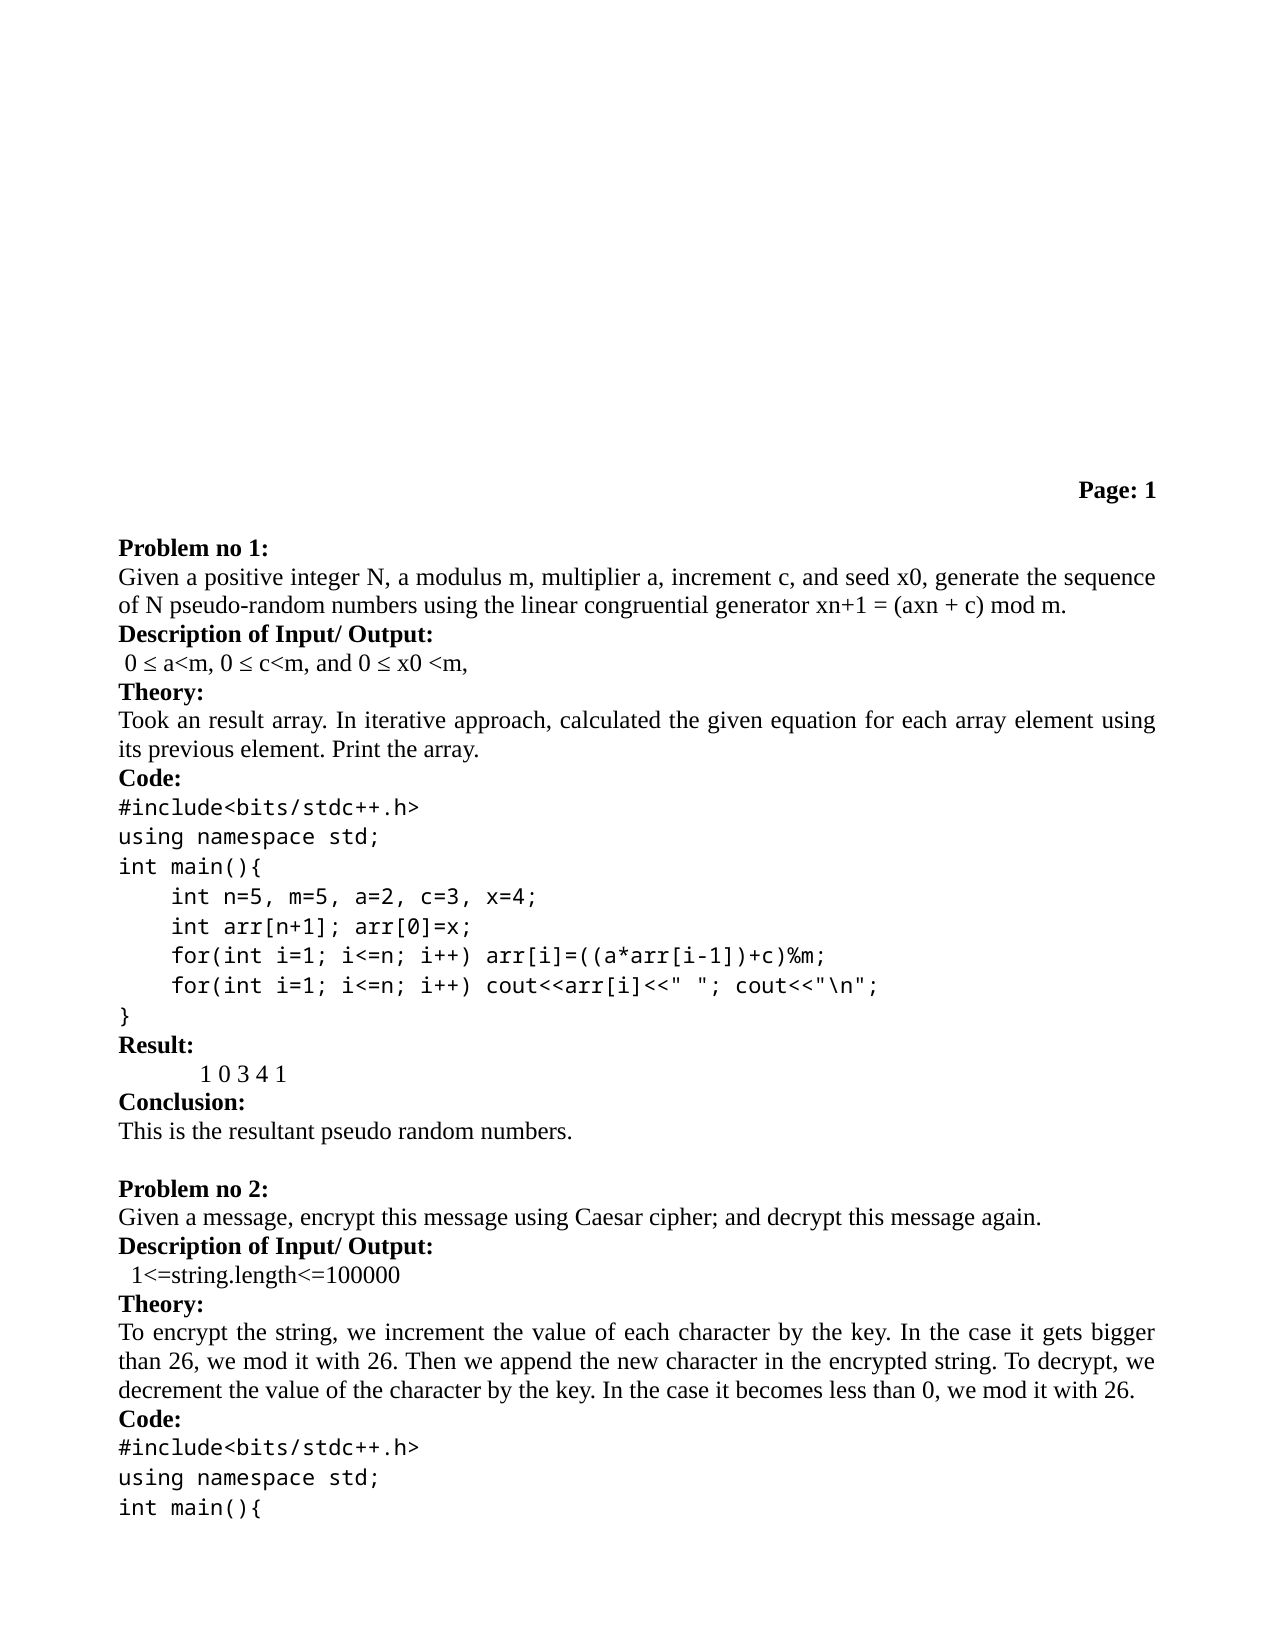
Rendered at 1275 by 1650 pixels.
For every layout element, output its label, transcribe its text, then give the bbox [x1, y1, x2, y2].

text 1 0 3 4 1 [193, 1059, 1157, 1087]
text #include<bits/stdc++.h> [118, 792, 1157, 821]
text Problem no 2: [118, 1174, 1157, 1202]
text } [118, 1000, 1157, 1030]
text Theory: [118, 677, 1157, 705]
text int main(){ [118, 851, 1157, 881]
text for(int i=1; i<=n; i++) cout<<arr[i]<<" "; cout<<"\n"; [118, 970, 1157, 1000]
text Given a positive integer N, a modulus m, multiplier a, increment c, and seed x0, generate the sequence of N pseudo-random numbers using the linear congruential generator xn+1 = (axn + c) mod m. [118, 562, 1157, 619]
text int arr[n+1]; arr[0]=x; [118, 911, 1157, 941]
text To encrypt the string, we increment the value of each character by the key. In the case it gets bigger than 26, we mod it with 26. Then we append the new character in the encrypted string. To decrypt, we decrement the value of the character by the key. In the case it becomes less than 0, we mod it with 26. [118, 1317, 1157, 1404]
text Description of Input/ Output: [118, 619, 1157, 648]
text using namespace std; [118, 1462, 1157, 1492]
text Conclusion: [118, 1087, 1157, 1116]
text Code: [118, 763, 1157, 792]
text 0 ≤ a<m, 0 ≤ c<m, and 0 ≤ x0 <m, [118, 648, 1157, 677]
text Problem no 1: [118, 533, 1157, 562]
text Page: 1 [118, 475, 1157, 504]
text Result: [118, 1030, 1157, 1059]
text using namespace std; [118, 821, 1157, 851]
text 1<=string.length<=100000 [118, 1260, 1157, 1289]
text Description of Input/ Output: [118, 1231, 1157, 1260]
text int main(){ [118, 1492, 1157, 1522]
text Given a message, encrypt this message using Caesar cipher; and decrypt this message again. [118, 1202, 1157, 1231]
text int n=5, m=5, a=2, c=3, x=4; [118, 881, 1157, 911]
text Theory: [118, 1289, 1157, 1317]
text This is the resultant pseudo random numbers. [118, 1116, 1157, 1145]
text #include<bits/stdc++.h> [118, 1432, 1157, 1462]
text for(int i=1; i<=n; i++) arr[i]=((a*arr[i-1])+c)%m; [118, 941, 1157, 970]
text Took an result array. In iterative approach, calculated the given equation for each array element using its previous element. Print the array. [118, 705, 1157, 763]
text Code: [118, 1404, 1157, 1432]
